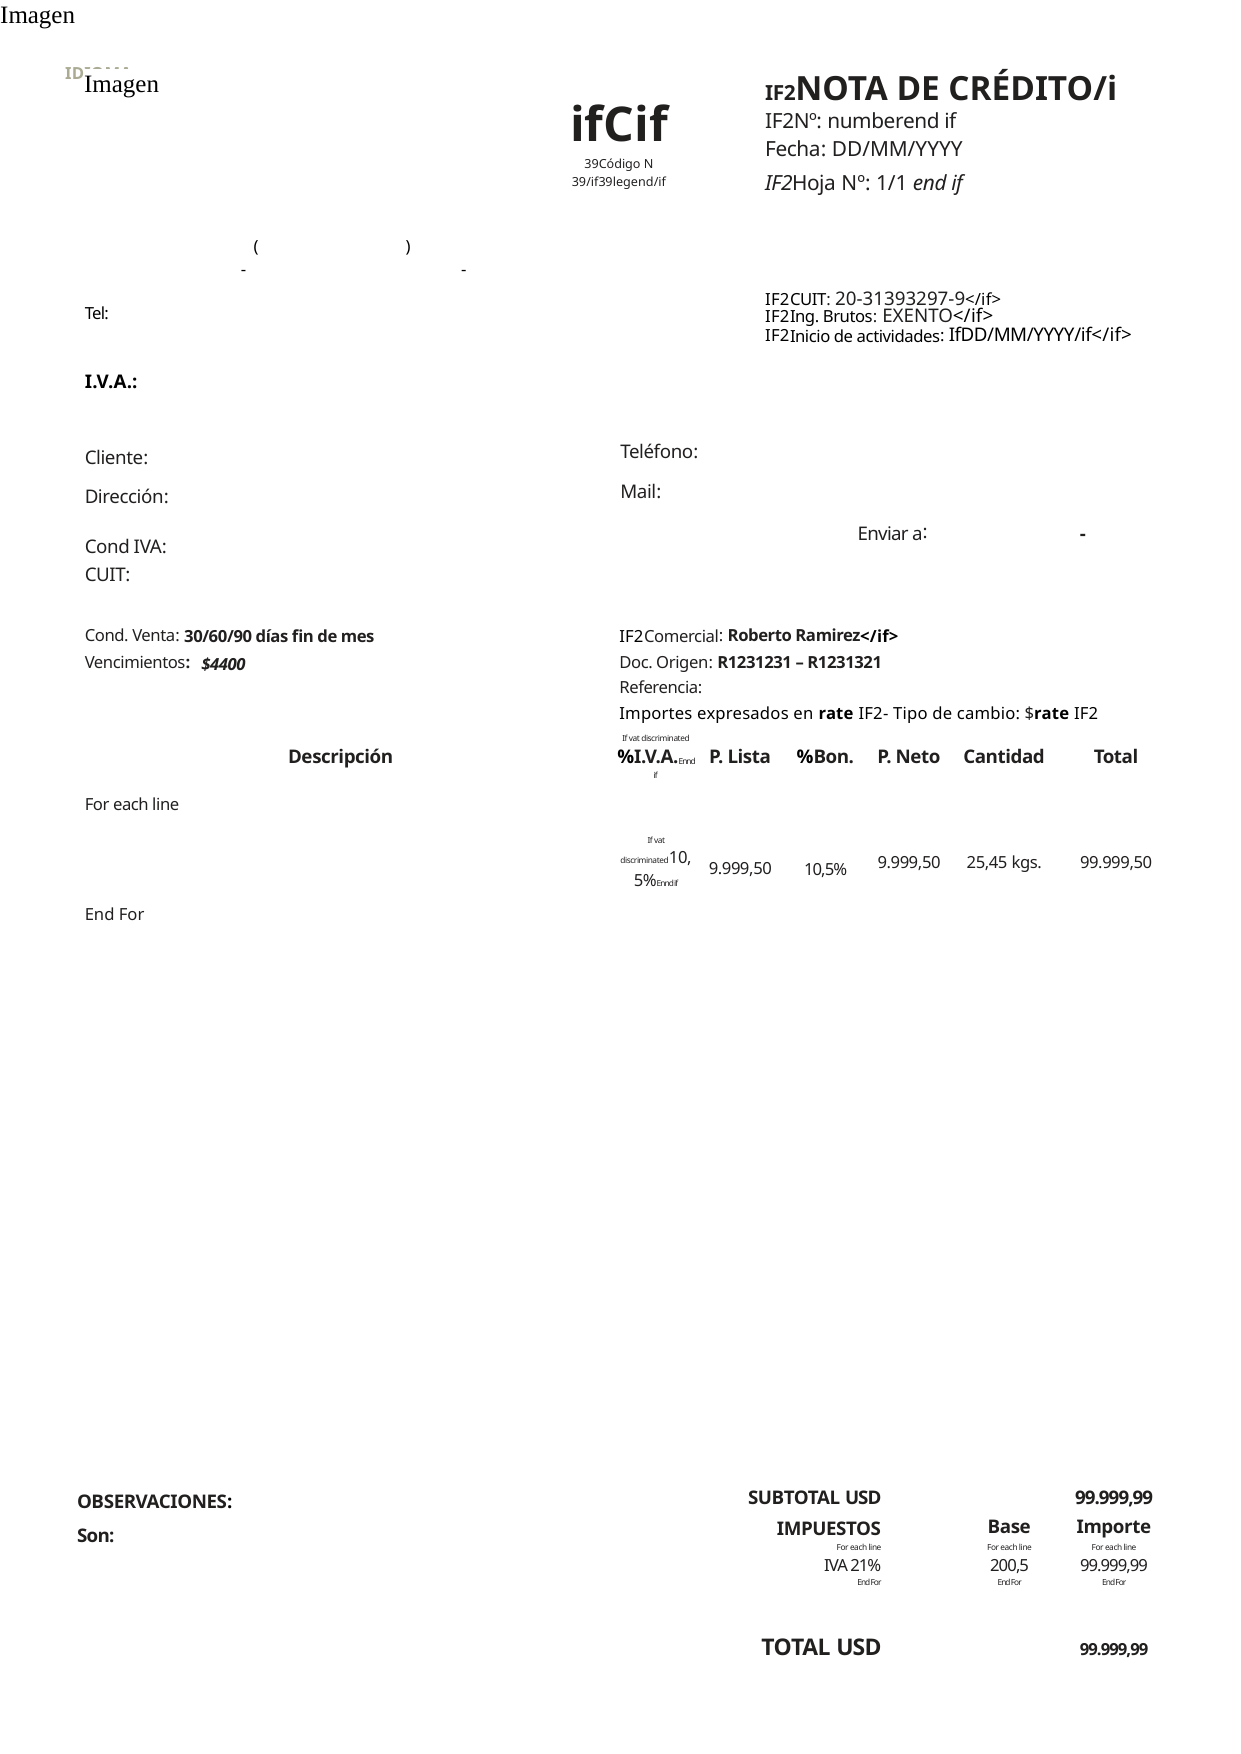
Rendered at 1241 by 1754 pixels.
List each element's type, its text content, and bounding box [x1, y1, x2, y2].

table_cell 10,5% [785, 828, 866, 897]
table_cell End For [65, 897, 616, 937]
table_cell <line.name[0:60]> [65, 828, 616, 897]
table_cell If vat discriminated10,5%Ennd if [616, 828, 695, 897]
table_header [616, 787, 695, 828]
table_header [866, 787, 951, 828]
table_header [1057, 787, 1175, 828]
table_header [695, 787, 785, 828]
table_cell [866, 897, 951, 937]
table_cell 25,45 kgs. [951, 828, 1057, 897]
table_header [951, 787, 1057, 828]
table_cell [1057, 897, 1175, 937]
table_cell [785, 897, 866, 937]
table_header For each line [65, 787, 616, 828]
table_cell [951, 897, 1057, 937]
table_cell [695, 897, 785, 937]
table_cell [616, 897, 695, 937]
table_cell 99.999,50 [1057, 828, 1175, 897]
table_header [785, 787, 866, 828]
table_cell 9.999,50 [866, 828, 951, 897]
table_cell 9.999,50 [695, 828, 785, 897]
